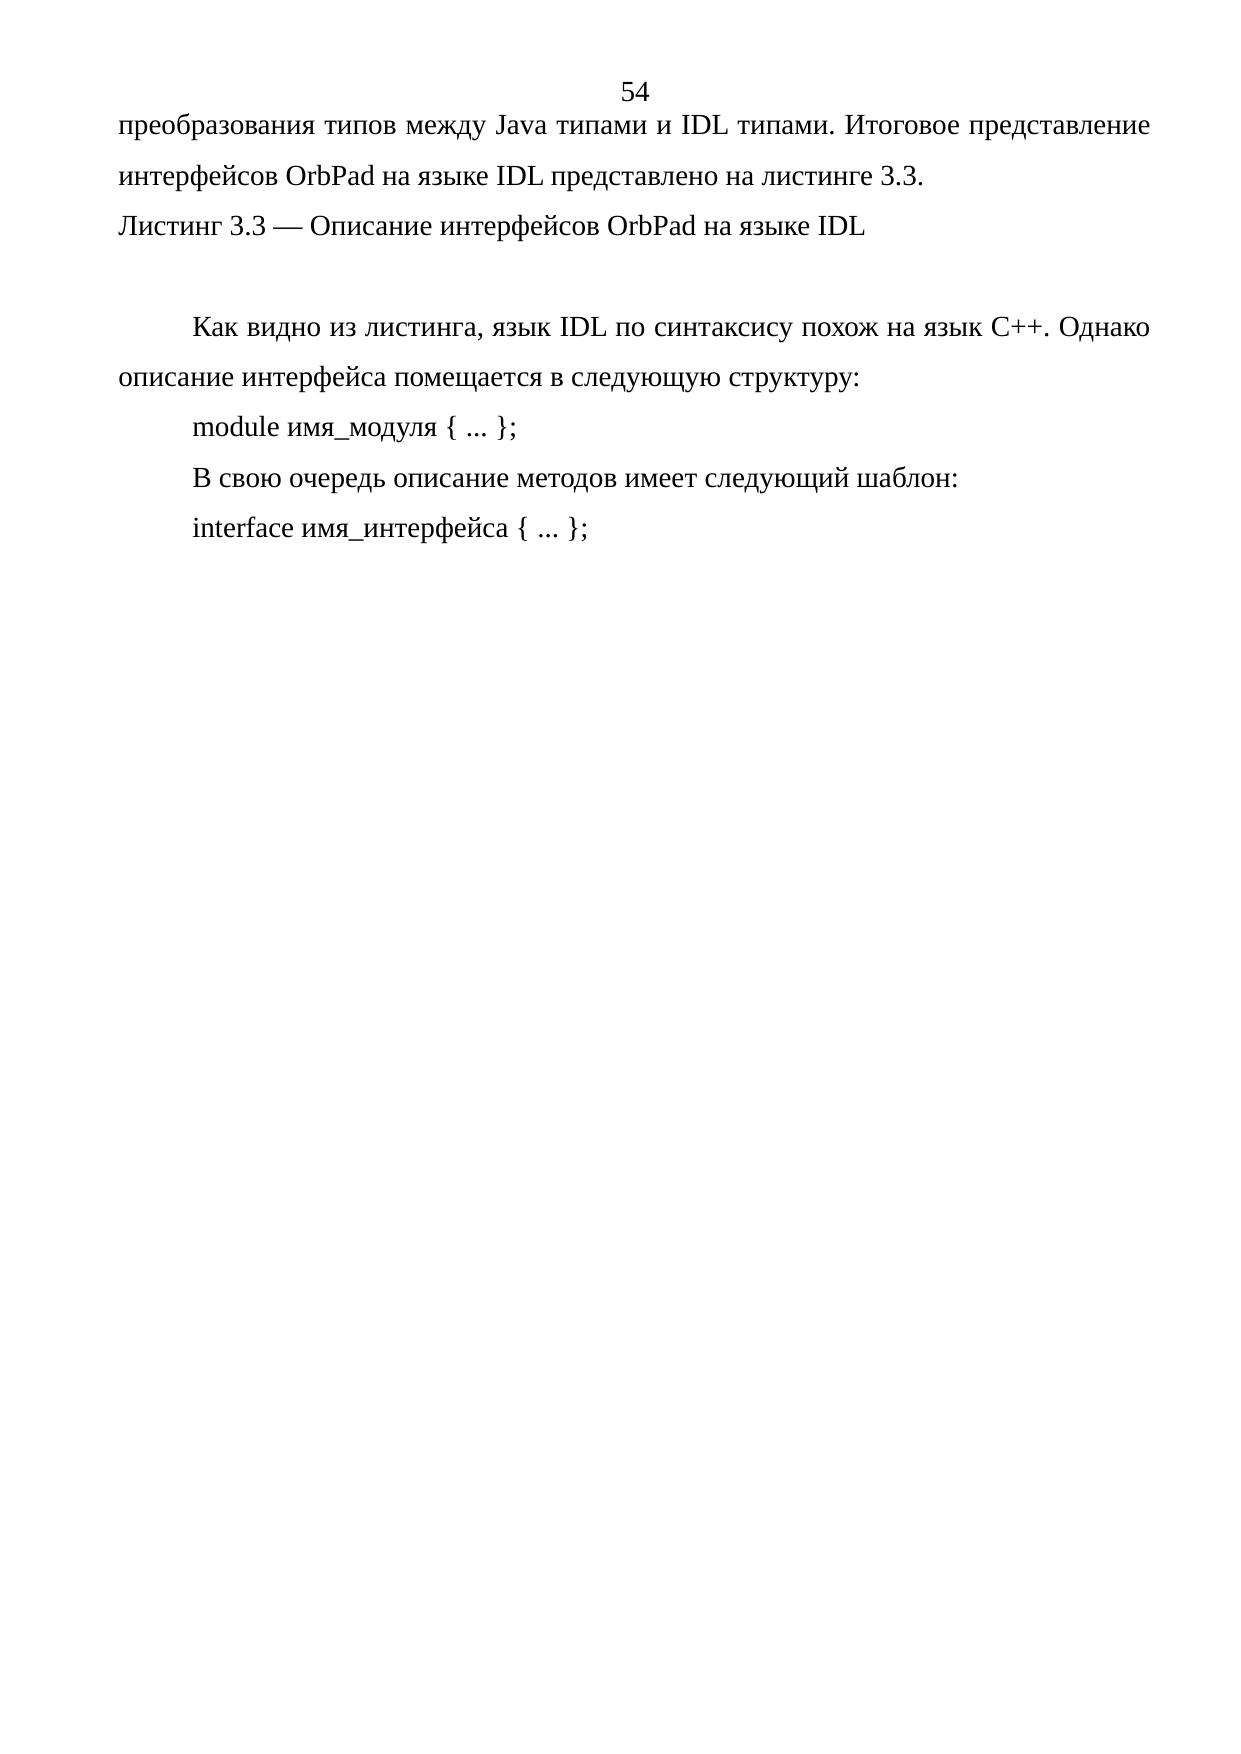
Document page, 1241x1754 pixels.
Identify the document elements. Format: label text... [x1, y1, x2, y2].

text interface имя_интерфейса { ... }; [118, 510, 1152, 543]
text В свою очередь описание методов имеет следующий шаблон: [118, 460, 1152, 493]
text Как видно из листинга, язык IDL по синтаксису похож на язык С++. Однако описание интерфейса помещается в следующую структуру: [118, 309, 1152, 393]
text преобразования типов между Java типами и IDL типами. Итоговое представление интерфейсов OrbPad на языке IDL представлено на листинге 3.3. [118, 107, 1152, 191]
text module имя_модуля { ... }; [118, 409, 1152, 443]
text Листинг 3.3 — Описание интерфейсов OrbPad на языке IDL [118, 208, 1152, 242]
